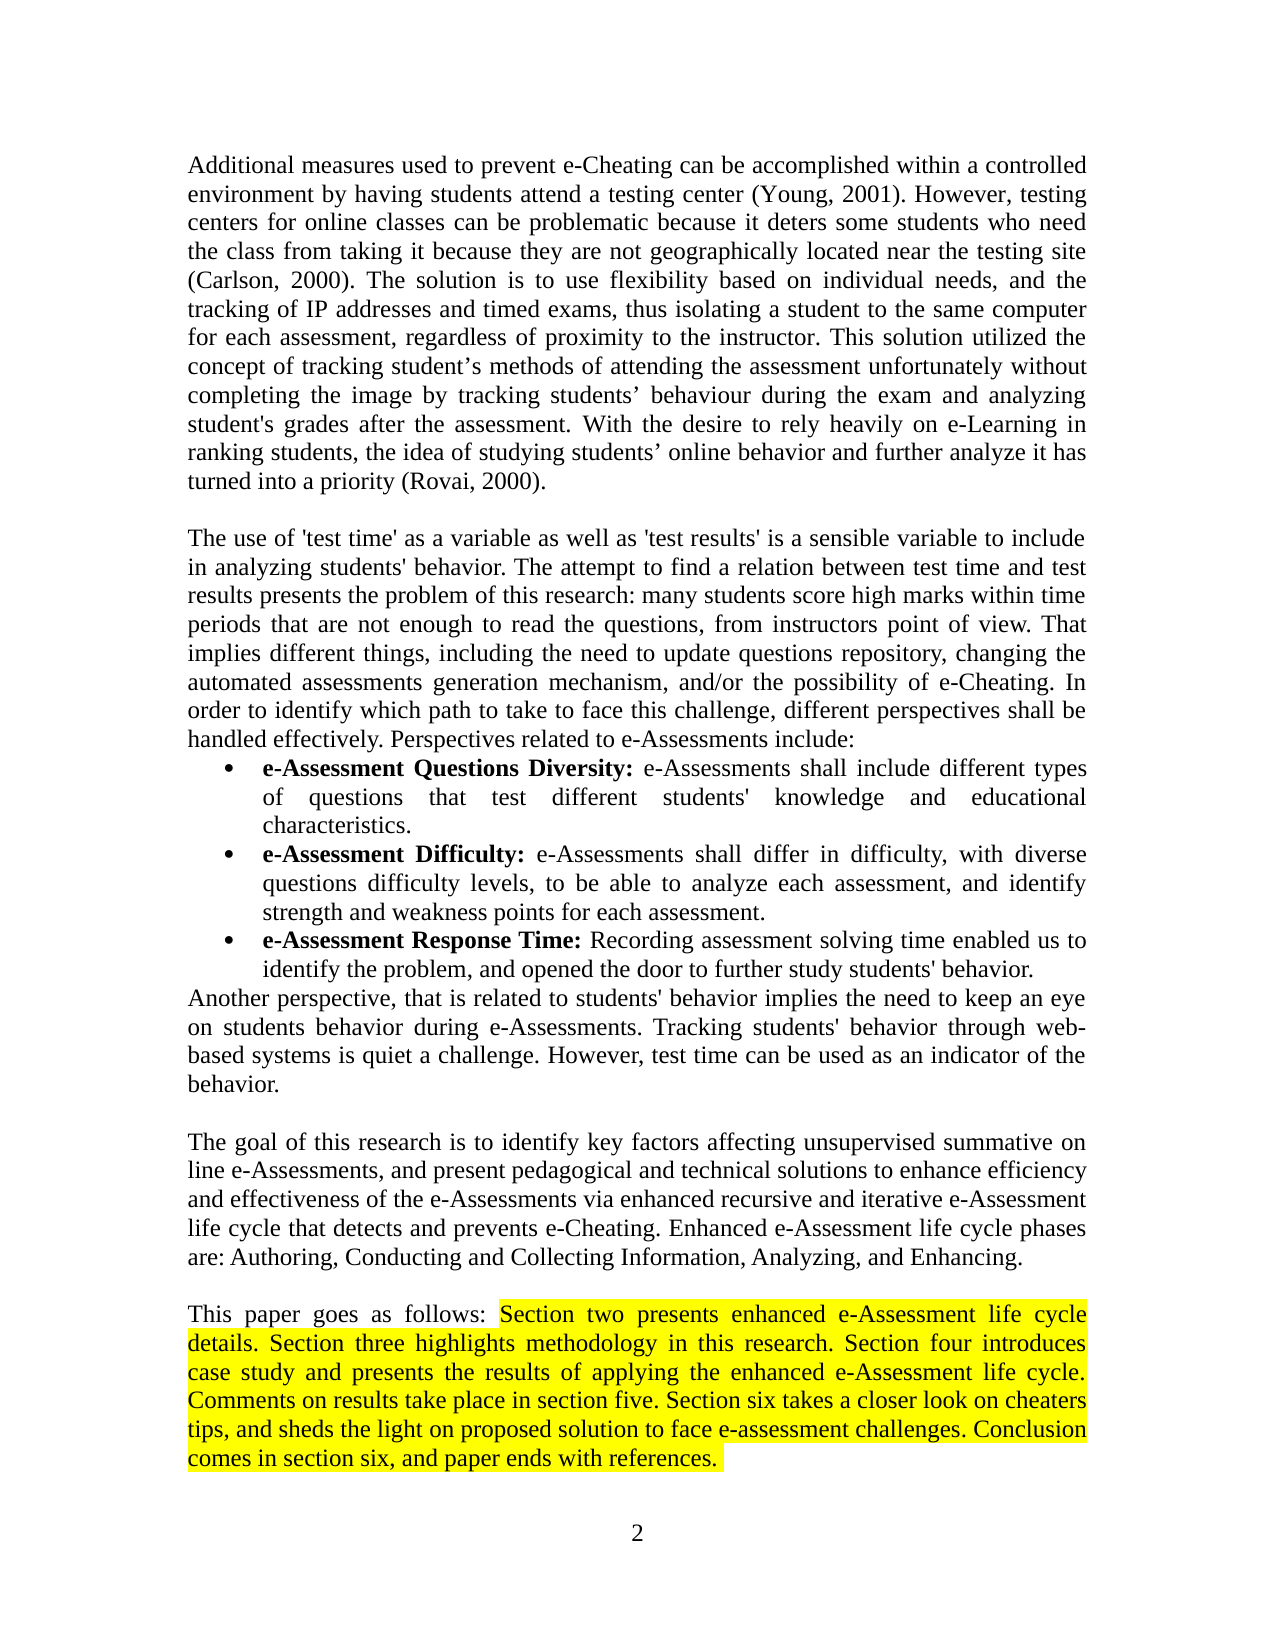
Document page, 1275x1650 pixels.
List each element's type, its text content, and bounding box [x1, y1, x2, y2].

list e-Assessment Difficulty: e-Assessments shall differ in difficulty, with diverse questions difficulty levels, to be able to analyze each assessment, and identify strength and weakness points for each assessment. [225, 839, 1087, 926]
list e-Assessment Response Time: Recording assessment solving time enabled us to identify the problem, and opened the door to further study students' behavior. [225, 926, 1087, 983]
list e-Assessment Questions Diversity: e-Assessments shall include different types of questions that test different students' knowledge and educational characteristics. [225, 753, 1087, 839]
text Additional measures used to prevent e-Cheating can be accomplished within a controlled environment by having students attend a testing center (Young, 2001). However, testing centers for online classes can be problematic because it deters some students who need the class from taking it because they are not geographically located near the testing site (Carlson, 2000). The solution is to use flexibility based on individual needs, and the tracking of IP addresses and timed exams, thus isolating a student to the same computer for each assessment, regardless of proximity to the instructor. This solution utilized the concept of tracking student’s methods of attending the assessment unfortunately without completing the image by tracking students’ behaviour during the exam and analyzing student's grades after the assessment. With the desire to rely heavily on e-Learning in ranking students, the idea of studying students’ online behavior and further analyze it has turned into a priority (Rovai, 2000). [187, 150, 1087, 495]
text The goal of this research is to identify key factors affecting unsupervised summative on line e-Assessments, and present pedagogical and technical solutions to enhance efficiency and effectiveness of the e-Assessments via enhanced recursive and iterative e-Assessment life cycle that detects and prevents e-Cheating. Enhanced e-Assessment life cycle phases are: Authoring, Conducting and Collecting Information, Analyzing, and Enhancing. [187, 1127, 1087, 1271]
text The use of 'test time' as a variable as well as 'test results' is a sensible variable to include in analyzing students' behavior. The attempt to find a relation between test time and test results presents the problem of this research: many students score high marks within time periods that are not enough to read the questions, from instructors point of view. That implies different things, including the need to update questions repository, changing the automated assessments generation mechanism, and/or the possibility of e-Cheating. In order to identify which path to take to face this challenge, different perspectives shall be handled effectively. Perspectives related to e-Assessments include: [187, 523, 1087, 753]
text Another perspective, that is related to students' behavior implies the need to keep an eye on students behavior during e-Assessments. Tracking students' behavior through web-based systems is quiet a challenge. However, test time can be used as an indicator of the behavior. [187, 983, 1087, 1098]
text This paper goes as follows: Section two presents enhanced e-Assessment life cycle details. Section three highlights methodology in this research. Section four introduces case study and presents the results of applying the enhanced e-Assessment life cycle. Comments on results take place in section five. Section six takes a closer look on cheaters tips, and sheds the light on proposed solution to face e-assessment challenges. Conclusion comes in section six, and paper ends with references. [187, 1299, 1087, 1472]
